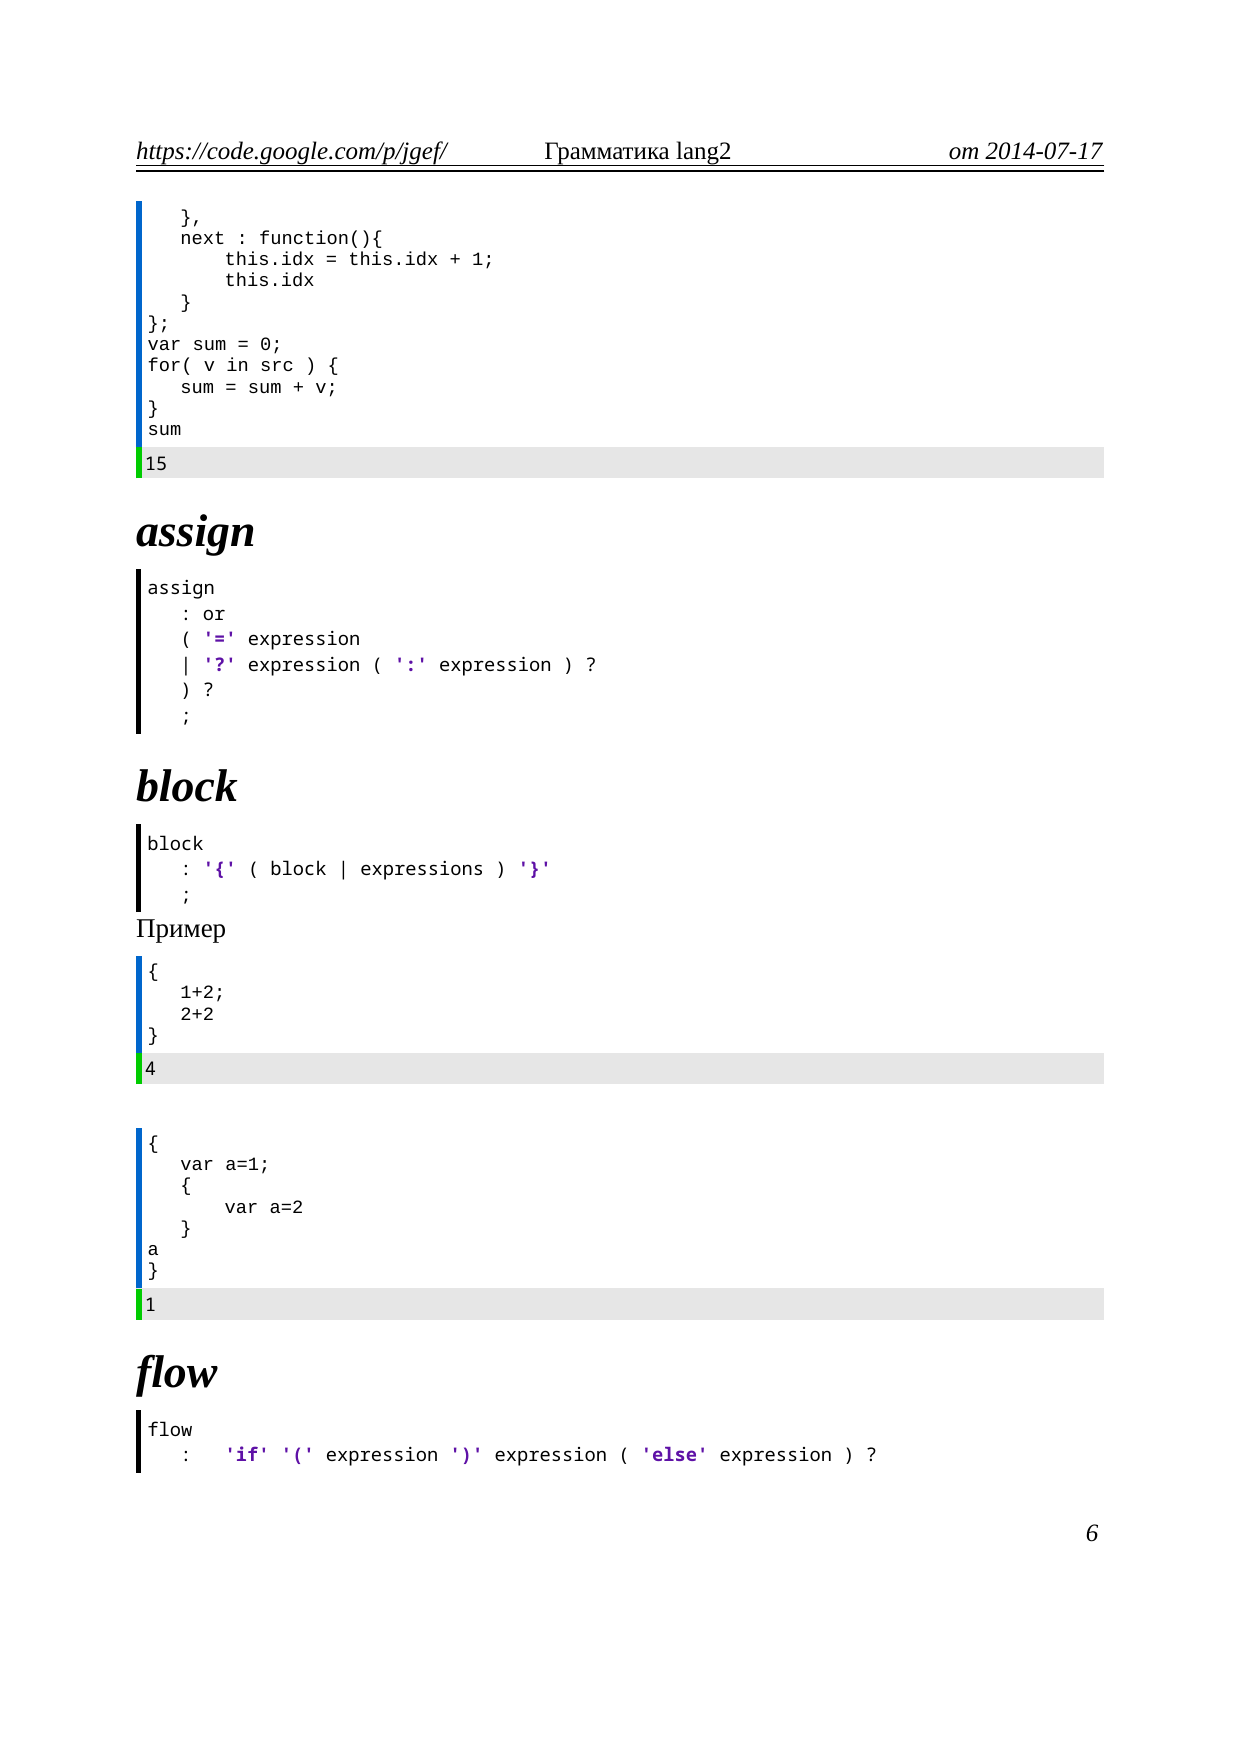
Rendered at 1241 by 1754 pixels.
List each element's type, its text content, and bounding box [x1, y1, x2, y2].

text } [142, 1261, 1104, 1288]
text : or [141, 600, 1104, 626]
text : '{' ( block | expressions ) '}' [141, 855, 1104, 881]
text { [142, 1128, 1104, 1155]
text Пример [136, 912, 1104, 943]
text }; [142, 314, 1104, 335]
text 4 [142, 1053, 1104, 1084]
text a [142, 1240, 1104, 1261]
subtitle block [136, 759, 1104, 811]
text sum [142, 420, 1104, 447]
text sum = sum + v; [142, 377, 1104, 399]
text : 'if' '(' expression ')' expression ( 'else' expression ) ? [141, 1441, 1104, 1473]
text } [142, 1219, 1104, 1240]
text 1 [137, 1288, 1104, 1320]
subtitle flow [136, 1345, 1104, 1397]
text ; [141, 702, 1104, 734]
text 1+2; [142, 983, 1104, 1004]
text next : function(){ [142, 229, 1104, 250]
text assign [141, 569, 1104, 600]
text var sum = 0; [142, 335, 1104, 356]
text 2+2 [142, 1004, 1104, 1026]
subtitle assign [136, 503, 1104, 556]
text } [142, 292, 1104, 314]
text { [142, 956, 1104, 983]
text | '?' expression ( ':' expression ) ? [141, 651, 1104, 677]
text 15 [142, 447, 1104, 478]
text ( '=' expression [141, 626, 1104, 651]
text var a=1; [142, 1155, 1104, 1176]
text block [141, 824, 1104, 855]
text flow [141, 1410, 1104, 1441]
text this.idx [142, 271, 1104, 292]
text for( v in src ) { [142, 356, 1104, 377]
text } [142, 399, 1104, 420]
text var a=2 [142, 1197, 1104, 1219]
text this.idx = this.idx + 1; [142, 250, 1104, 271]
text { [142, 1176, 1104, 1197]
text } [142, 1026, 1104, 1053]
text ; [141, 881, 1104, 912]
text }, [142, 201, 1104, 229]
text ) ? [141, 677, 1104, 702]
